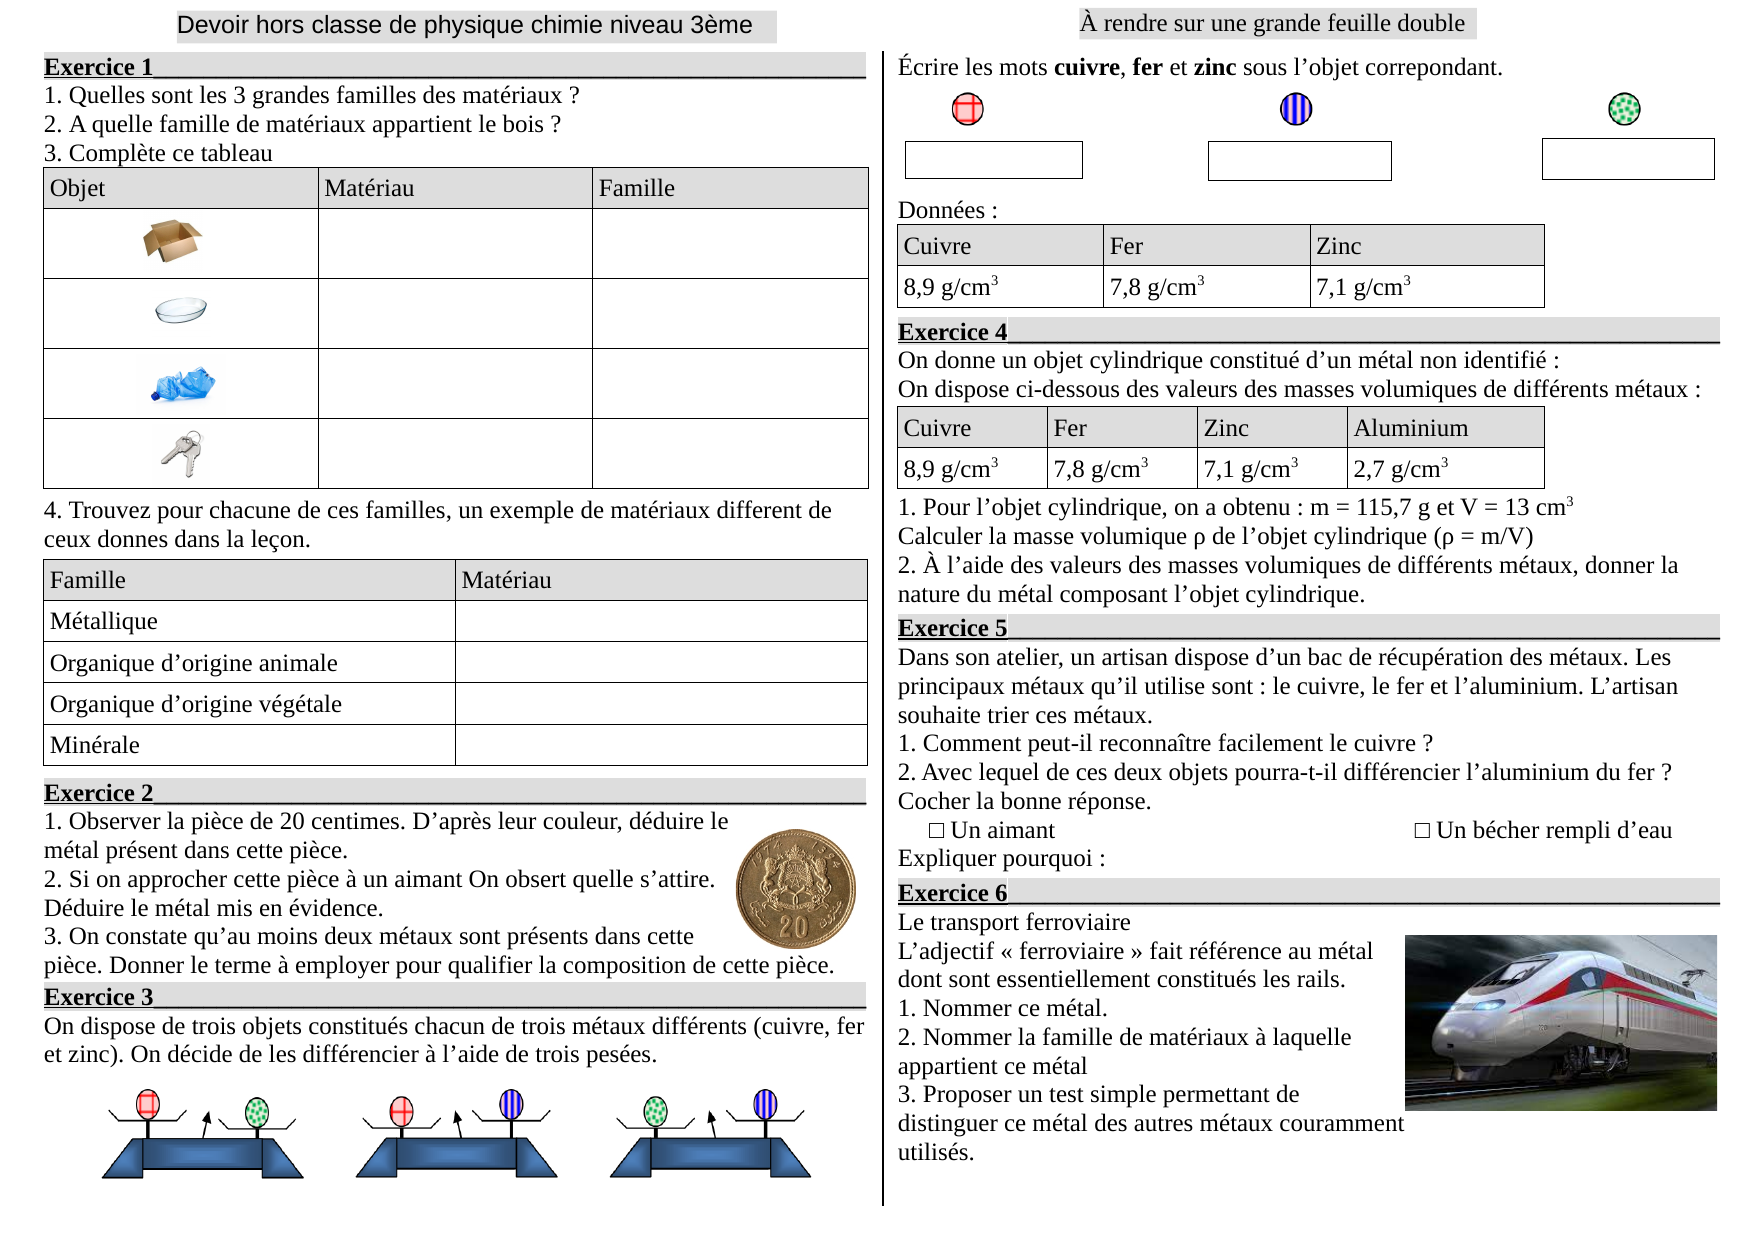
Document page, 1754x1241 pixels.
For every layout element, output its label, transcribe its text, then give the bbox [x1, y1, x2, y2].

table_cell [593, 349, 868, 418]
text Exercice 6_________________________________________________________ [898, 878, 1721, 907]
text On dispose ci-dessous des valeurs des masses volumiques de différents métaux : [898, 374, 1721, 403]
table_cell [456, 725, 867, 765]
table_header Matériau [456, 560, 867, 600]
text Dans son atelier, un artisan dispose d’un bac de récupération des métaux. Les principaux métaux qu’il utilise sont : le cuivre, le fer et l’aluminium. L’artisan souhaite trier ces métaux. [898, 642, 1721, 728]
picture [945, 87, 1646, 130]
table_cell [319, 349, 592, 418]
table_cell 7,1 g/cm3 [1311, 266, 1544, 307]
table_cell 8,9 g/cm3 [898, 448, 1047, 488]
text 4. Trouvez pour chacune de ces familles, un exemple de matériaux different de ceux donnes dans la leçon. [44, 495, 868, 552]
table_cell [44, 279, 318, 348]
text 2. Avec lequel de ces deux objets pourra-t-il différencier l’aluminium du fer ? Cocher la bonne réponse. [898, 757, 1721, 815]
table_cell [44, 209, 318, 278]
text 3. On constate qu’au moins deux métaux sont présents dans cette pièce. Donner le terme à employer pour qualifier la composition de cette pièce. [44, 921, 868, 979]
table_header Famille [593, 168, 868, 208]
table_cell 7,8 g/cm3 [1104, 266, 1310, 307]
text 1. Comment peut-il reconnaître facilement le cuivre ? [898, 728, 1721, 757]
text Exercice 5_________________________________________________________ [898, 613, 1721, 642]
table_header Fer [1048, 407, 1197, 447]
table_cell [456, 642, 867, 682]
text Expliquer pourquoi : [898, 843, 1721, 872]
text Exercice 2_________________________________________________________ [44, 778, 868, 806]
text 3. Complète ce tableau [44, 138, 868, 167]
text On dispose de trois objets constitués chacun de trois métaux différents (cuivre, fer et zinc). On décide de les différencier à l’aide de trois pesées. [44, 1011, 868, 1068]
text Exercice 1_________________________________________________________ [44, 52, 868, 80]
table_cell Organique d’origine végétale [44, 683, 455, 723]
table_header Aluminium [1348, 407, 1544, 447]
picture [99, 1087, 812, 1180]
table_header Fer [1104, 225, 1310, 265]
table_header Zinc [1198, 407, 1347, 447]
table_cell [456, 683, 867, 723]
text L’adjectif « ferroviaire » fait référence au métal dont sont essentiellement constitués les rails. [898, 936, 1405, 993]
text □ Un aimant □ Un bécher rempli d’eau [898, 815, 1721, 843]
table_cell [319, 209, 592, 278]
text 1. Quelles sont les 3 grandes familles des matériaux ? [44, 80, 868, 109]
picture [735, 829, 856, 949]
table_cell [319, 419, 592, 488]
table_header Objet [44, 168, 318, 208]
table_cell 7,1 g/cm3 [1198, 448, 1347, 488]
text On donne un objet cylindrique constitué d’un métal non identifié : [898, 345, 1721, 374]
table_cell [593, 209, 868, 278]
table_cell Minérale [44, 725, 455, 765]
text 1. Pour l’objet cylindrique, on a obtenu : m = 115,7 g et V = 13 cm3 [898, 492, 1721, 521]
picture [151, 284, 211, 337]
table_header Famille [44, 560, 455, 600]
table_cell 2,7 g/cm3 [1348, 448, 1544, 488]
text Le transport ferroviaire [898, 907, 1721, 936]
text Exercice 4_________________________________________________________ [898, 317, 1721, 345]
table_cell Organique d’origine animale [44, 642, 455, 682]
table_cell [44, 419, 318, 488]
picture [1405, 935, 1718, 1111]
text Écrire les mots cuivre, fer et zinc sous l’objet correpondant. [898, 52, 1721, 80]
text 2. À l’aide des valeurs des masses volumiques de différents métaux, donner la nature du métal composant l’objet cylindrique. [898, 550, 1721, 607]
text Calculer la masse volumique ρ de l’objet cylindrique (ρ = m/V) [898, 521, 1721, 550]
table_header Cuivre [898, 407, 1047, 447]
table_header Matériau [319, 168, 592, 208]
picture [136, 354, 227, 415]
text Données : [898, 195, 1721, 224]
picture [142, 210, 204, 272]
table_cell [456, 601, 867, 641]
table_cell [593, 419, 868, 488]
text 2. Si on approcher cette pièce à un aimant On obsert quelle s’attire. Déduire le métal mis en évidence. [44, 864, 735, 921]
picture [151, 424, 211, 487]
table_cell 8,9 g/cm3 [898, 266, 1103, 307]
table_cell 7,8 g/cm3 [1048, 448, 1197, 488]
table_cell [593, 279, 868, 348]
text 1. Observer la pièce de 20 centimes. D’après leur couleur, déduire le métal présent dans cette pièce. [44, 806, 868, 864]
table_header Zinc [1311, 225, 1544, 265]
table_cell Métallique [44, 601, 455, 641]
text 2. A quelle famille de matériaux appartient le bois ? [44, 109, 868, 138]
text 3. Proposer un test simple permettant de distinguer ce métal des autres métaux couramment utilisés. [898, 1079, 1721, 1166]
text Exercice 3_________________________________________________________ [44, 982, 868, 1011]
table_header Cuivre [898, 225, 1103, 265]
text 1. Nommer ce métal. [898, 993, 1405, 1022]
text 2. Nommer la famille de matériaux à laquelle appartient ce métal [898, 1022, 1405, 1079]
table_cell [44, 349, 318, 418]
table_cell [319, 279, 592, 348]
